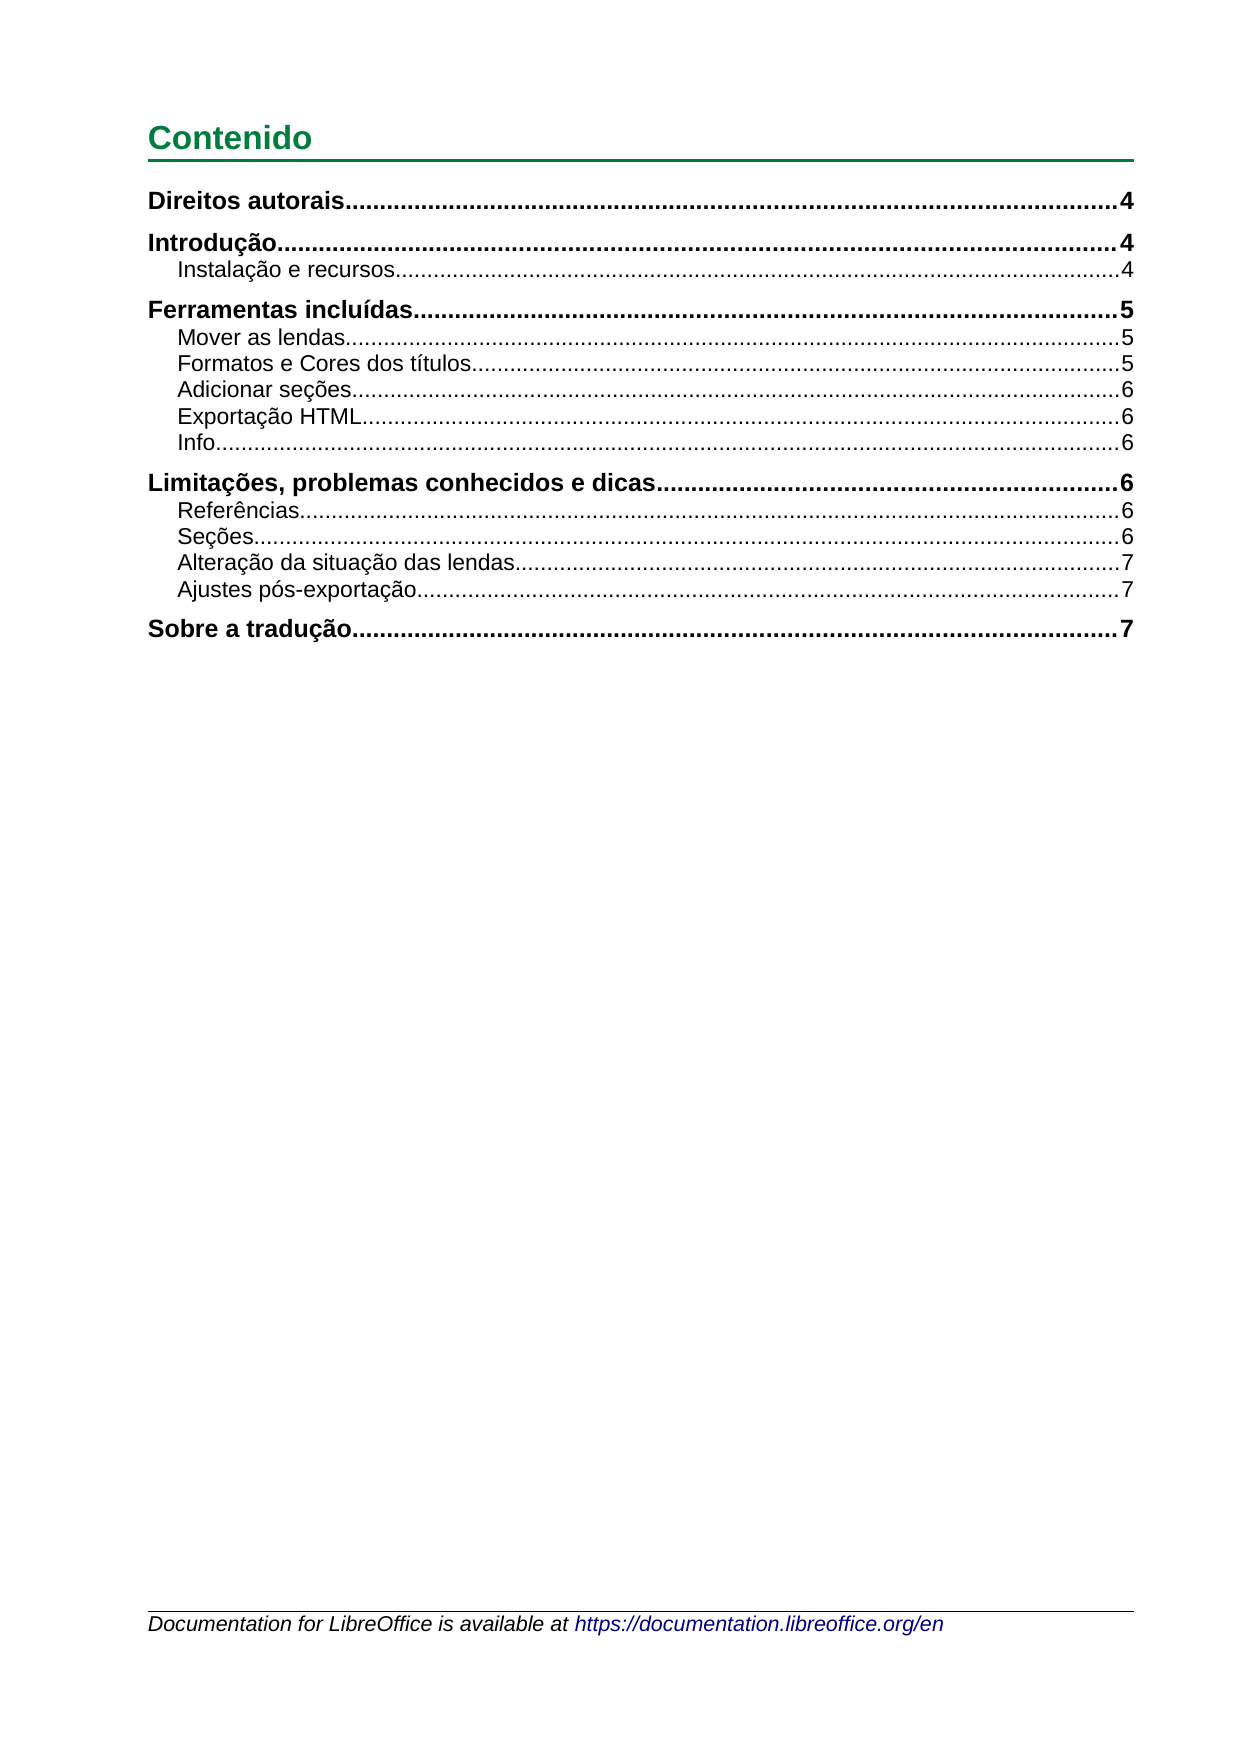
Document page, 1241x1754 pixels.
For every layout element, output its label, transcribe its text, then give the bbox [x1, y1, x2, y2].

text Direitos autorais 4 [148, 186, 1134, 215]
text Limitações, problemas conhecidos e dicas 6 [148, 468, 1134, 497]
text Exportação HTML 6 [177, 403, 1134, 429]
text Referências 6 [177, 497, 1134, 523]
text Mover as lendas 5 [177, 324, 1134, 350]
subtitle Contenido [148, 118, 1134, 159]
text Info 6 [177, 429, 1134, 456]
text Introdução 4 [148, 227, 1134, 256]
text Ferramentas incluídas 5 [148, 295, 1134, 324]
text Alteração da situação das lendas 7 [177, 549, 1134, 576]
text Ajustes pós-exportação. 7 [177, 576, 1134, 602]
text Instalação e recursos 4 [177, 256, 1134, 283]
text Adicionar seções 6 [177, 376, 1134, 403]
text Formatos e Cores dos títulos 5 [177, 350, 1134, 376]
text Sobre a tradução 7 [148, 614, 1134, 643]
text Seções 6 [177, 523, 1134, 549]
